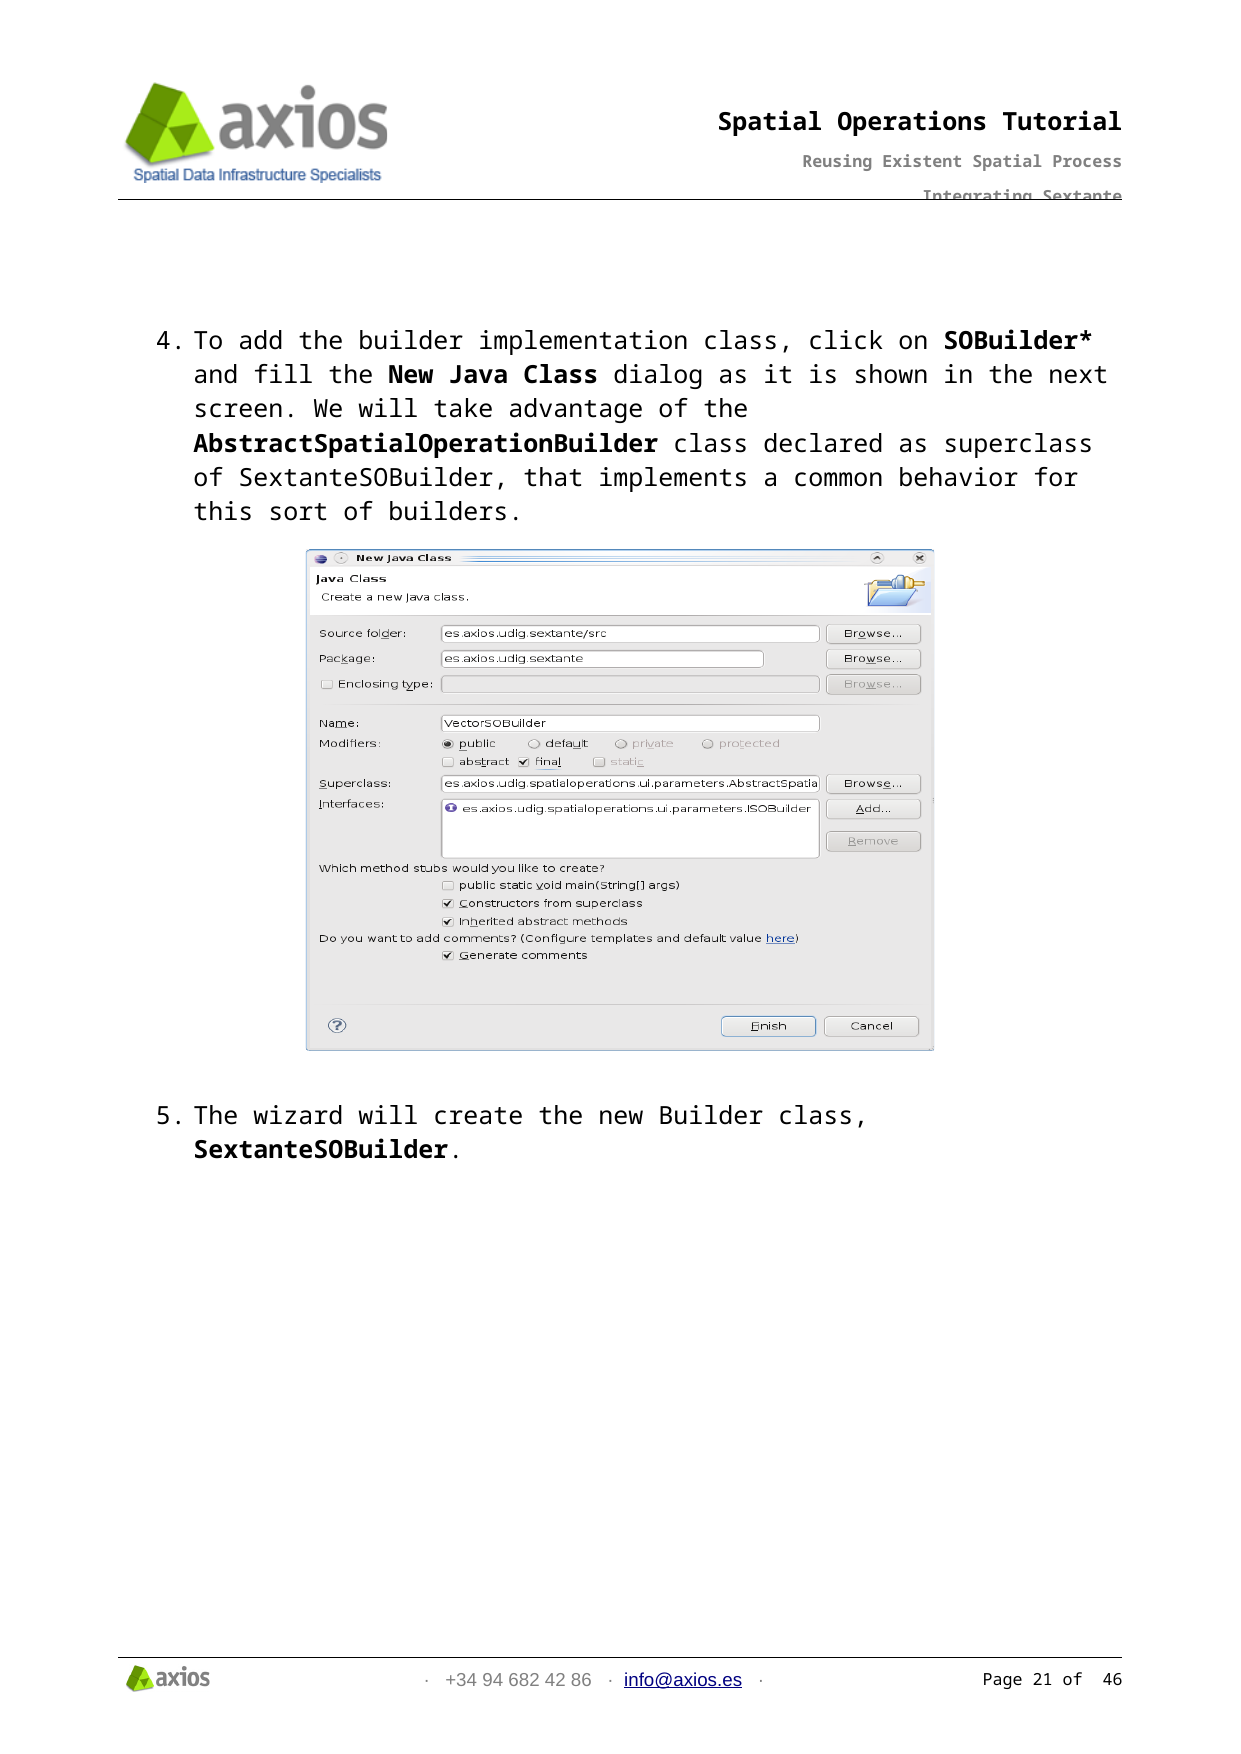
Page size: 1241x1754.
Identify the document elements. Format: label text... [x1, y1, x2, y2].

list To add the builder implementation class, click on SOBuilder* and fill the New Java Class dialog as it is shown in the next screen. We will take advantage of the AbstractSpatialOperationBuilder class declared as superclass of SextanteSOBuilder, that implements a common behavior for this sort of builders. [156, 323, 1122, 527]
list The wizard will create the new Builder class, SextanteSOBuilder. [156, 1097, 1122, 1166]
picture [126, 1664, 210, 1692]
picture [121, 81, 388, 183]
picture [305, 549, 935, 1051]
